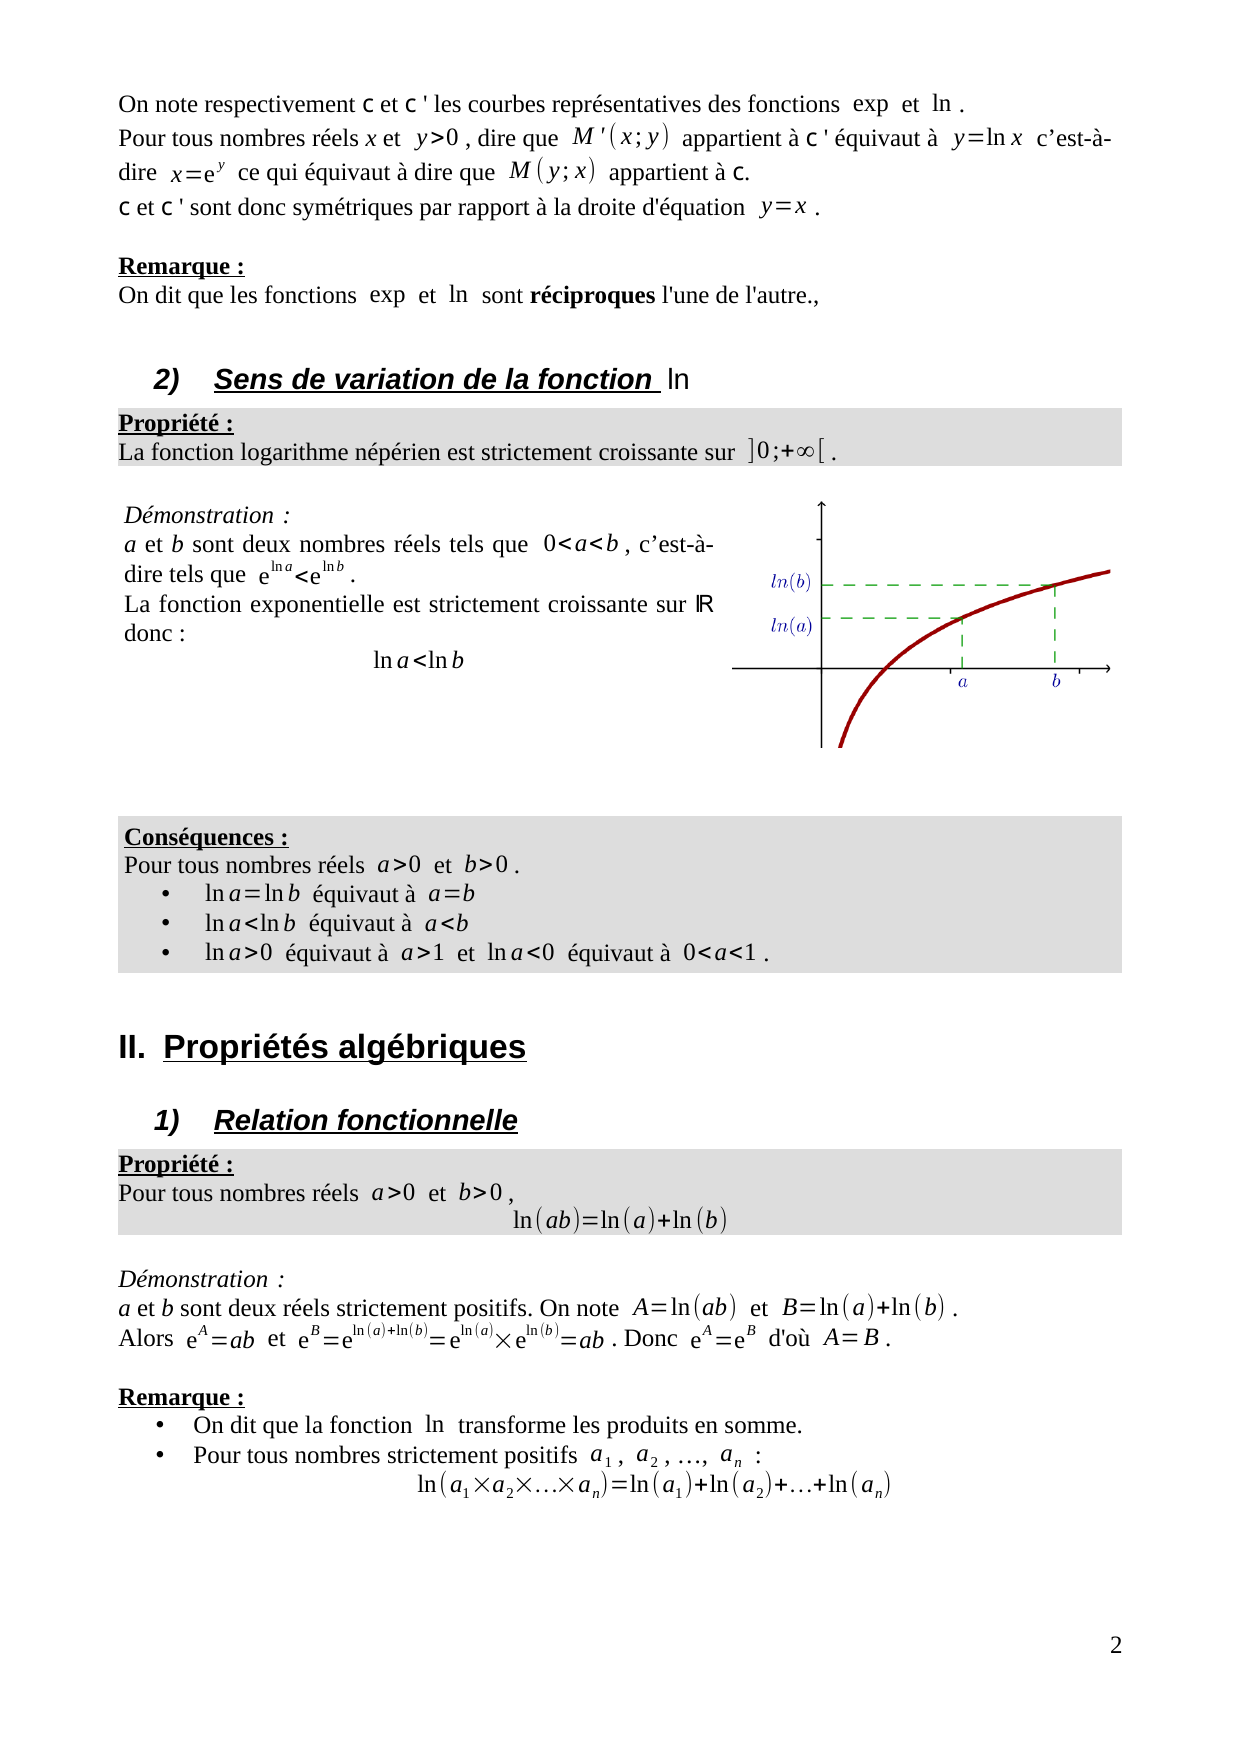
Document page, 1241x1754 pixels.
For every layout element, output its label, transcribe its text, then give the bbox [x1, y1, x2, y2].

table_header Conséquences : Pour tous nombres réels et . équivaut à équivaut à équivaut à et équivaut à . [118, 816, 1122, 973]
list Pour tous nombres strictement positifs , , …, : [156, 1439, 1122, 1471]
subtitle Propriétés algébriques [118, 1027, 1122, 1066]
text Alors et . Donc d'où . [118, 1322, 1122, 1353]
table_header [720, 495, 1123, 787]
list On dit que la fonction transforme les produits en somme. [156, 1410, 1122, 1439]
text Pour tous nombres réels x et , dire que appartient à c ' équivaut à c’est-à-dire ce qui équivaut à dire que appartient à c. [118, 120, 1122, 188]
subtitle Relation fonctionnelle [153, 1103, 1122, 1137]
text Propriété : [118, 408, 1122, 437]
text Remarque : [118, 1382, 1122, 1410]
text c et c ' sont donc symétriques par rapport à la droite d'équation . [118, 188, 1122, 222]
text On note respectivement c et c ' les courbes représentatives des fonctions et . [118, 86, 1122, 120]
text Propriété : [118, 1149, 1122, 1178]
table_header Démonstration : a et b sont deux nombres réels tels que , c’est-à-dire tels que . La fonction exponentielle est strictement croissante sur ℝ donc : [118, 495, 720, 787]
text a et b sont deux réels strictement positifs. On note et . [118, 1293, 1122, 1322]
text On dit que les fonctions et sont réciproques l'une de l'autre., [118, 280, 1122, 308]
text Remarque : [118, 251, 1122, 280]
subtitle Sens de variation de la fonction [153, 362, 1122, 396]
text Pour tous nombres réels et , [118, 1178, 1122, 1207]
text Démonstration : [118, 1264, 1122, 1293]
text La fonction logarithme népérien est strictement croissante sur . [118, 437, 1122, 466]
